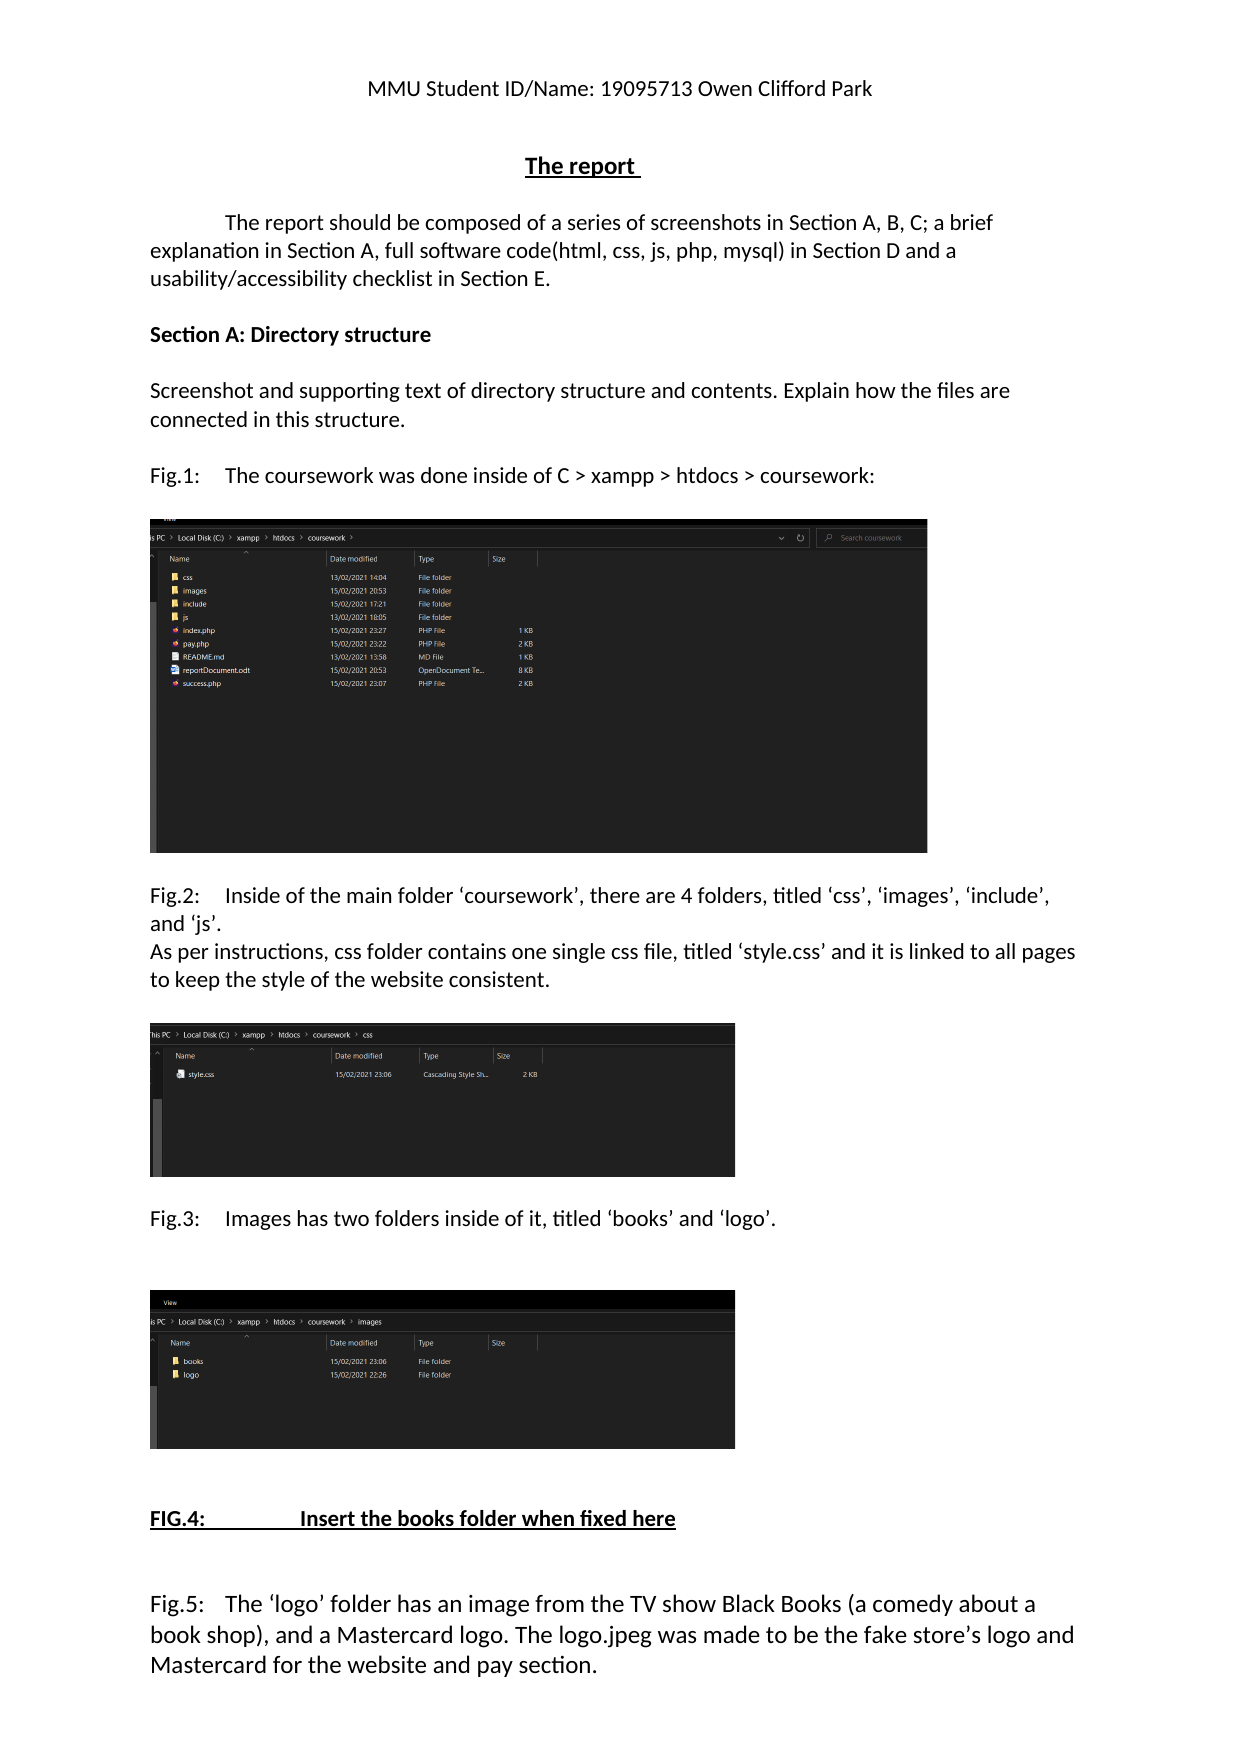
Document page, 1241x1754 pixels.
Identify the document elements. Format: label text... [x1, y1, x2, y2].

text Section A: Directory structure [150, 321, 1090, 349]
text FIG.4: Insert the books folder when fixed here [150, 1504, 1090, 1532]
text As per instructions, css folder contains one single css file, titled ‘style.css’ and it is linked to all pages to keep the style of the website consistent. [150, 937, 1090, 993]
text Screenshot and supporting text of directory structure and contents. Explain how the files are connected in this structure. [150, 377, 1090, 433]
text Fig.5: The ‘logo’ folder has an image from the TV show Black Books (a comedy about a book shop), and a Mastercard logo. The logo.jpeg was made to be the fake store’s logo and Mastercard for the website and pay section. [150, 1588, 1090, 1680]
text The report should be composed of a series of screenshots in Section A, B, C; a brief explanation in Section A, full software code(html, css, js, php, mysql) in Section D and a usability/accessibility checklist in Section E. [150, 208, 1090, 293]
text Fig.3: Images has two folders inside of it, titled ‘books’ and ‘logo’. [150, 1204, 1090, 1232]
text Fig.1: The coursework was done inside of C > xampp > htdocs > coursework: [150, 461, 1090, 489]
text The report [450, 150, 1090, 181]
text Fig.2: Inside of the main folder ‘coursework’, there are 4 folders, titled ‘css’, ‘images’, ‘include’, and ‘js’. [150, 881, 1090, 937]
